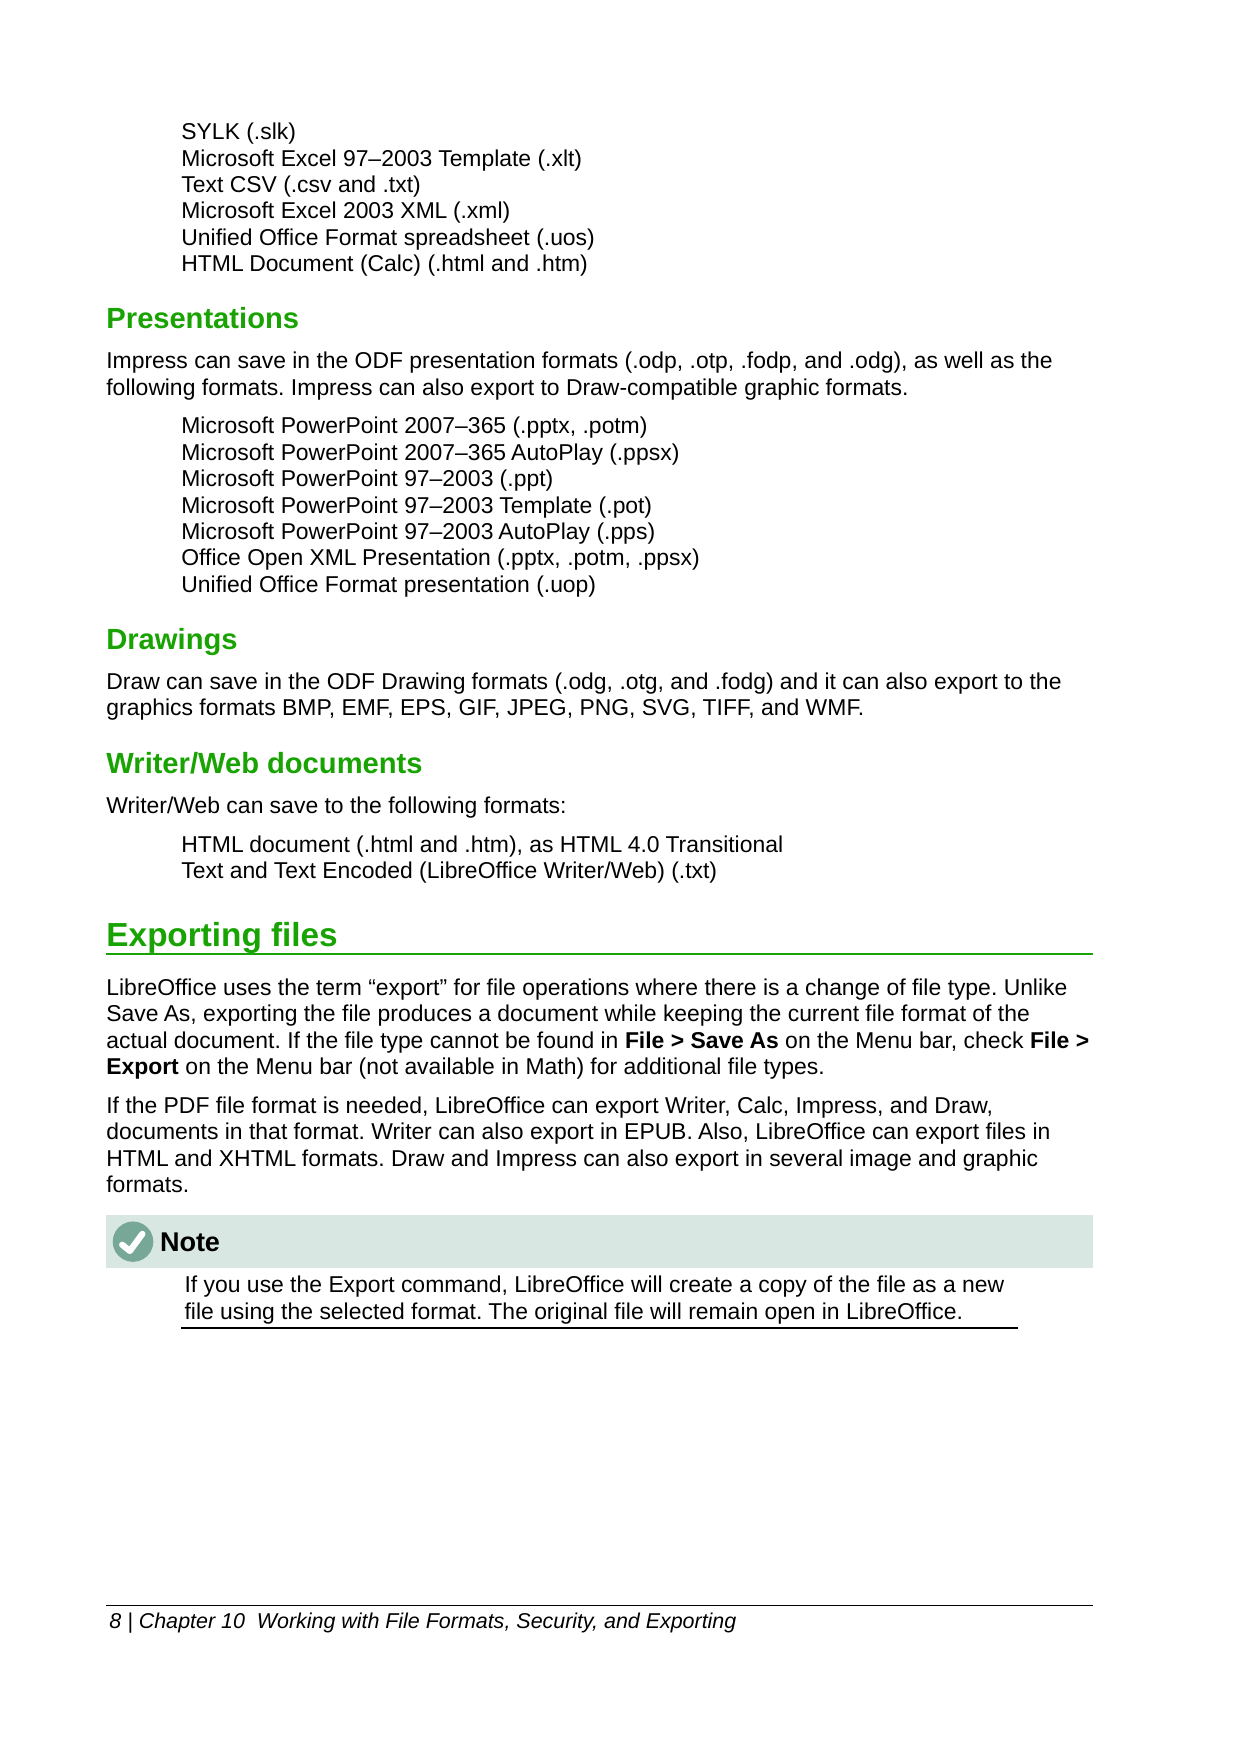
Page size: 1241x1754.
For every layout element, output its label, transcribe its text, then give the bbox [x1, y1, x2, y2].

list Microsoft Excel 2003 XML (.xml) [181, 197, 1093, 223]
list Microsoft Excel 97–2003 Template (.xlt) [181, 144, 1093, 171]
subtitle Writer/Web documents [106, 746, 1093, 779]
text Writer/Web can save to the following formats: [106, 792, 1093, 818]
list Unified Office Format presentation (.uop) [181, 571, 1093, 597]
list Microsoft PowerPoint 2007–365 (.pptx, .potm) [181, 412, 1093, 439]
text If the PDF file format is needed, LibreOffice can export Writer, Calc, Impress, and Draw, documents in that format. Writer can also export in EPUB. Also, LibreOffice can export files in HTML and XHTML formats. Draw and Impress can also export in several image and graphic formats. [106, 1092, 1093, 1197]
list Text CSV (.csv and .txt) [181, 171, 1093, 197]
list Microsoft PowerPoint 97–2003 Template (.pot) [181, 492, 1093, 518]
list Microsoft PowerPoint 2007–365 AutoPlay (.ppsx) [181, 439, 1093, 465]
text Draw can save in the ODF Drawing formats (.odg, .otg, and .fodg) and it can also export to the graphics formats BMP, EMF, EPS, GIF, JPEG, PNG, SVG, TIFF, and WMF. [106, 668, 1093, 721]
list Microsoft PowerPoint 97–2003 AutoPlay (.pps) [181, 518, 1093, 544]
subtitle Drawings [106, 622, 1093, 656]
list HTML document (.html and .htm), as HTML 4.0 Transitional [181, 831, 1093, 857]
list SYLK (.slk) [181, 118, 1093, 144]
text If you use the Export command, LibreOffice will create a copy of the file as a new file using the selected format. The original file will remain open in LibreOffice. [181, 1268, 1018, 1327]
subtitle Note [106, 1215, 1093, 1268]
list HTML Document (Calc) (.html and .htm) [181, 250, 1093, 276]
text LibreOffice uses the term “export” for file operations where there is a change of file type. Unlike Save As, exporting the file produces a document while keeping the current file format of the actual document. If the file type cannot be found in File > Save As on the Menu bar, check File > Export on the Menu bar (not available in Math) for additional file types. [106, 974, 1093, 1079]
list Text and Text Encoded (LibreOffice Writer/Web) (.txt) [181, 857, 1093, 883]
subtitle Exporting files [106, 914, 1093, 953]
list Unified Office Format spreadsheet (.uos) [181, 223, 1093, 250]
text Impress can save in the ODF presentation formats (.odp, .otp, .fodp, and .odg), as well as the following formats. Impress can also export to Draw-compatible graphic formats. [106, 347, 1093, 400]
list Microsoft PowerPoint 97–2003 (.ppt) [181, 465, 1093, 492]
subtitle Presentations [106, 301, 1093, 335]
list Office Open XML Presentation (.pptx, .potm, .ppsx) [181, 544, 1093, 571]
